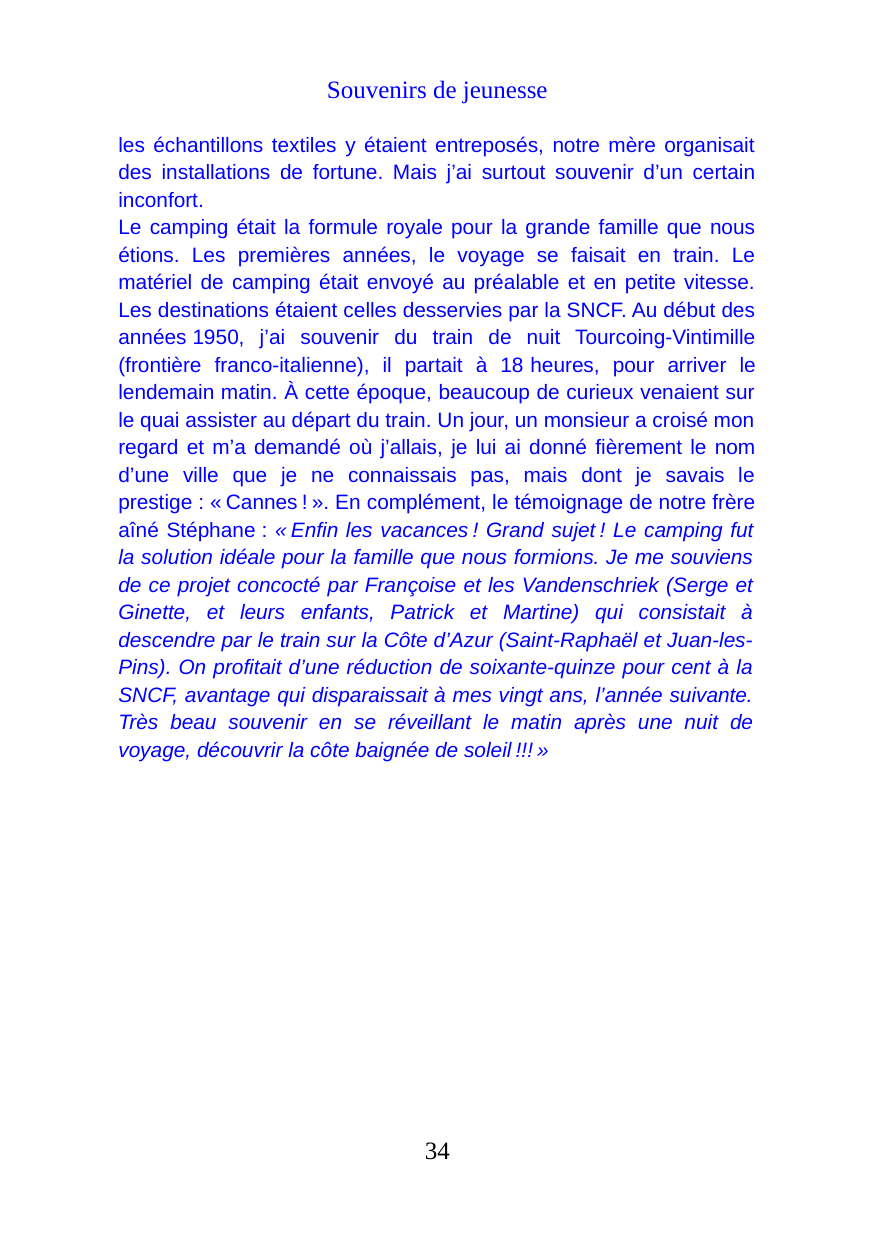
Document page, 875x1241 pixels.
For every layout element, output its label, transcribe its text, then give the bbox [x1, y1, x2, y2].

text les échantillons textiles y étaient entreposés, notre mère organisait des installations de fortune. Mais j’ai surtout souvenir d’un certain inconfort. [118, 132, 756, 211]
text Le camping était la formule royale pour la grande famille que nous étions. Les premières années, le voyage se faisait en train. Le matériel de camping était envoyé au préalable et en petite vitesse. Les destinations étaient celles desservies par la SNCF. Au début des années 1950, j’ai souvenir du train de nuit Tourcoing-Vintimille (frontière franco-italienne), il partait à 18 heures, pour arriver le lendemain matin. À cette époque, beaucoup de curieux venaient sur le quai assister au départ du train. Un jour, un monsieur a croisé mon regard et m’a demandé où j’allais, je lui ai donné fièrement le nom d’une ville que je ne connaissais pas, mais dont je savais le prestige : « Cannes ! ». En complément, le témoignage de notre frère aîné Stéphane : « Enfin les vacances ! Grand sujet ! Le camping fut la solution idéale pour la famille que nous formions. Je me souviens de ce projet concocté par Françoise et les Vandenschriek (Serge et Ginette, et leurs enfants, Patrick et Martine) qui consistait à descendre par le train sur la Côte d’Azur (Saint-Raphaël et Juan-les-Pins). On profitait d’une réduction de soixante-quinze pour cent à la SNCF, avantage qui disparaissait à mes vingt ans, l’année suivante. Très beau souvenir en se réveillant le matin après une nuit de voyage, découvrir la côte baignée de soleil !!! » [118, 215, 756, 761]
